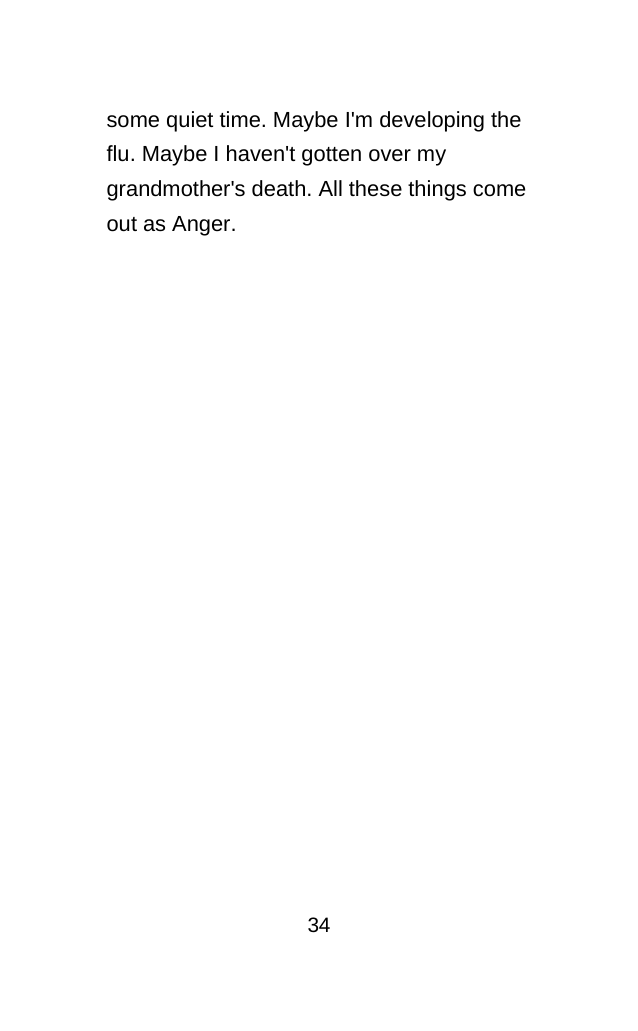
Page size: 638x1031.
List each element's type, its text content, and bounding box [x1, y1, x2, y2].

text some quiet time. Maybe I'm developing the flu. Maybe I haven't gotten over my grandmother's death. All these things come out as Anger. [106, 106, 531, 236]
